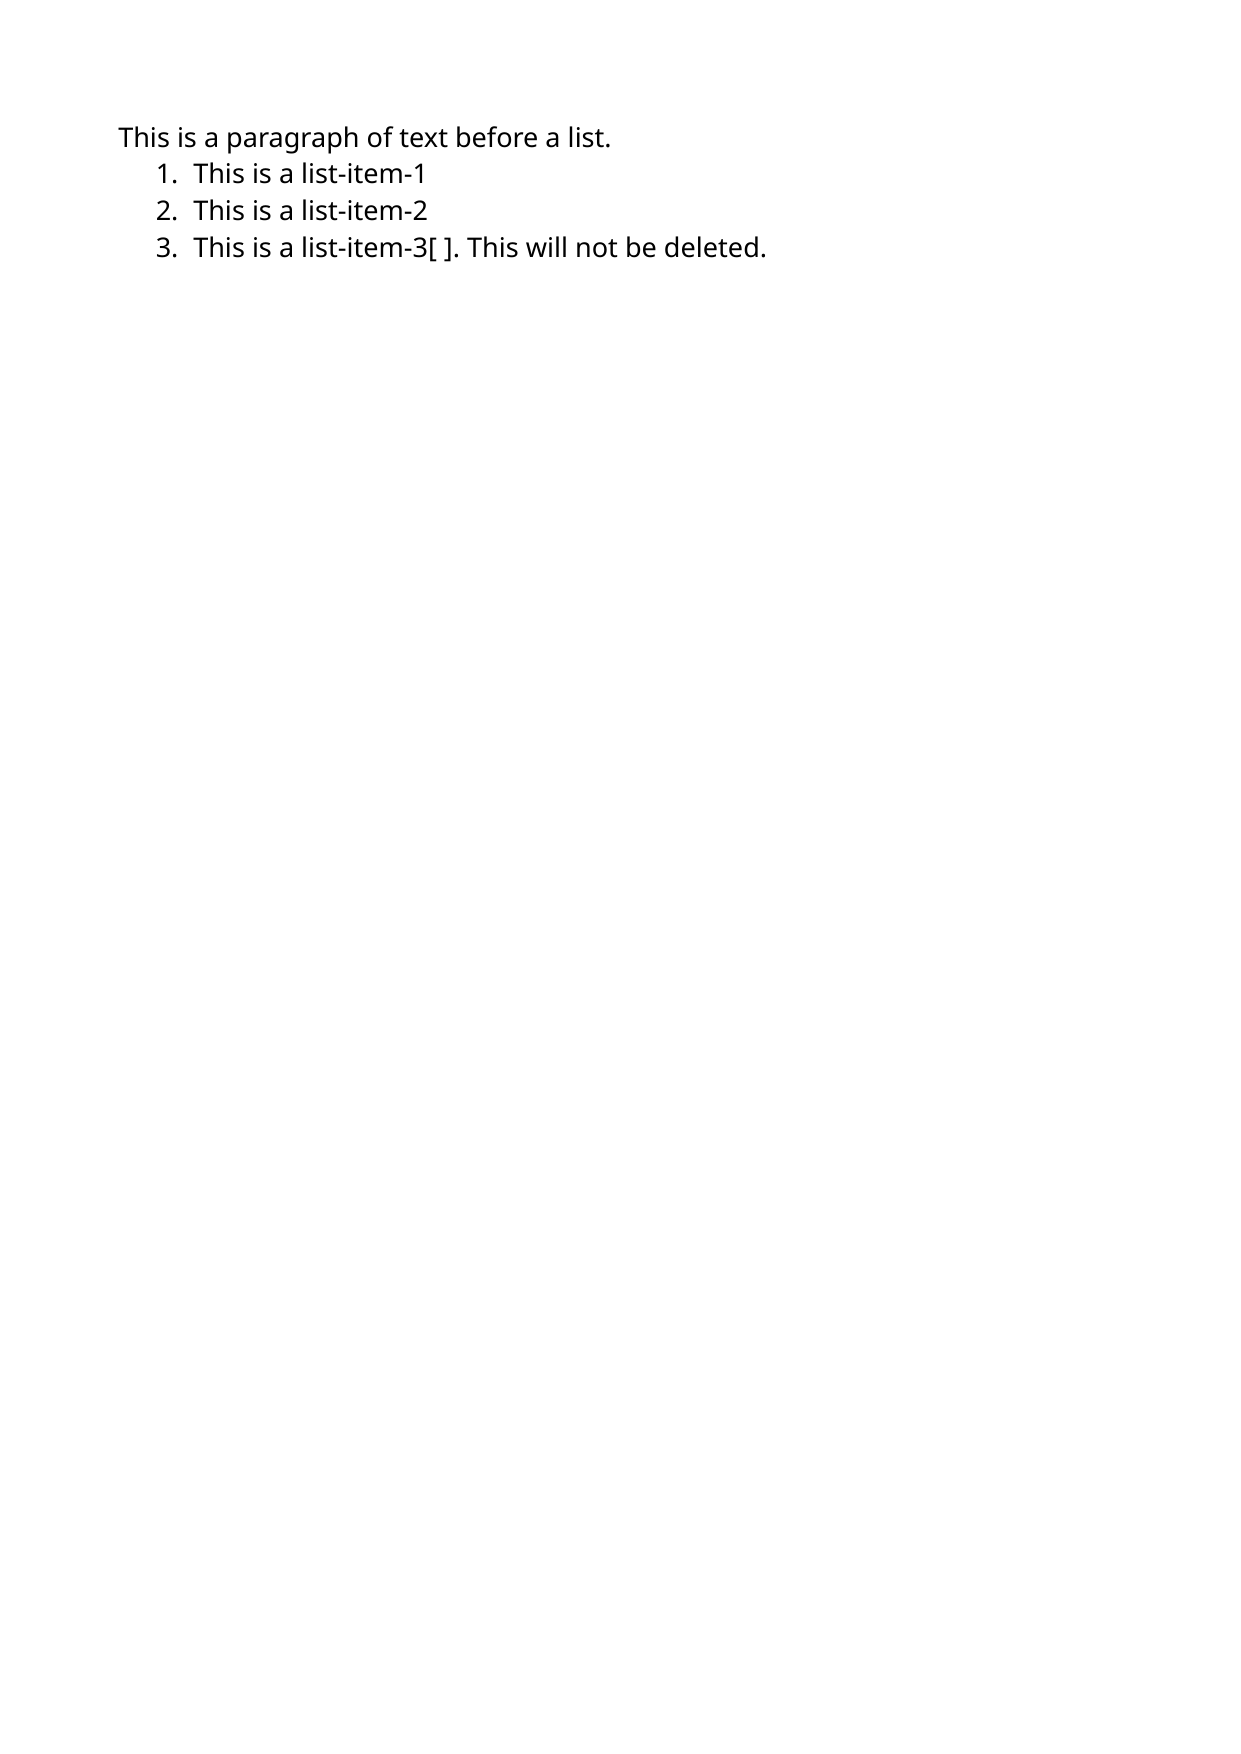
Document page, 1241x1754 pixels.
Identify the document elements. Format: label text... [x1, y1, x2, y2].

list This is a list-item-2 [156, 192, 1122, 229]
list This is a list-item-1 [156, 155, 1122, 192]
text This is a paragraph of text before a list. [118, 118, 1122, 155]
list This is a list-item-3[ ]. This will not be deleted. [156, 229, 1122, 266]
